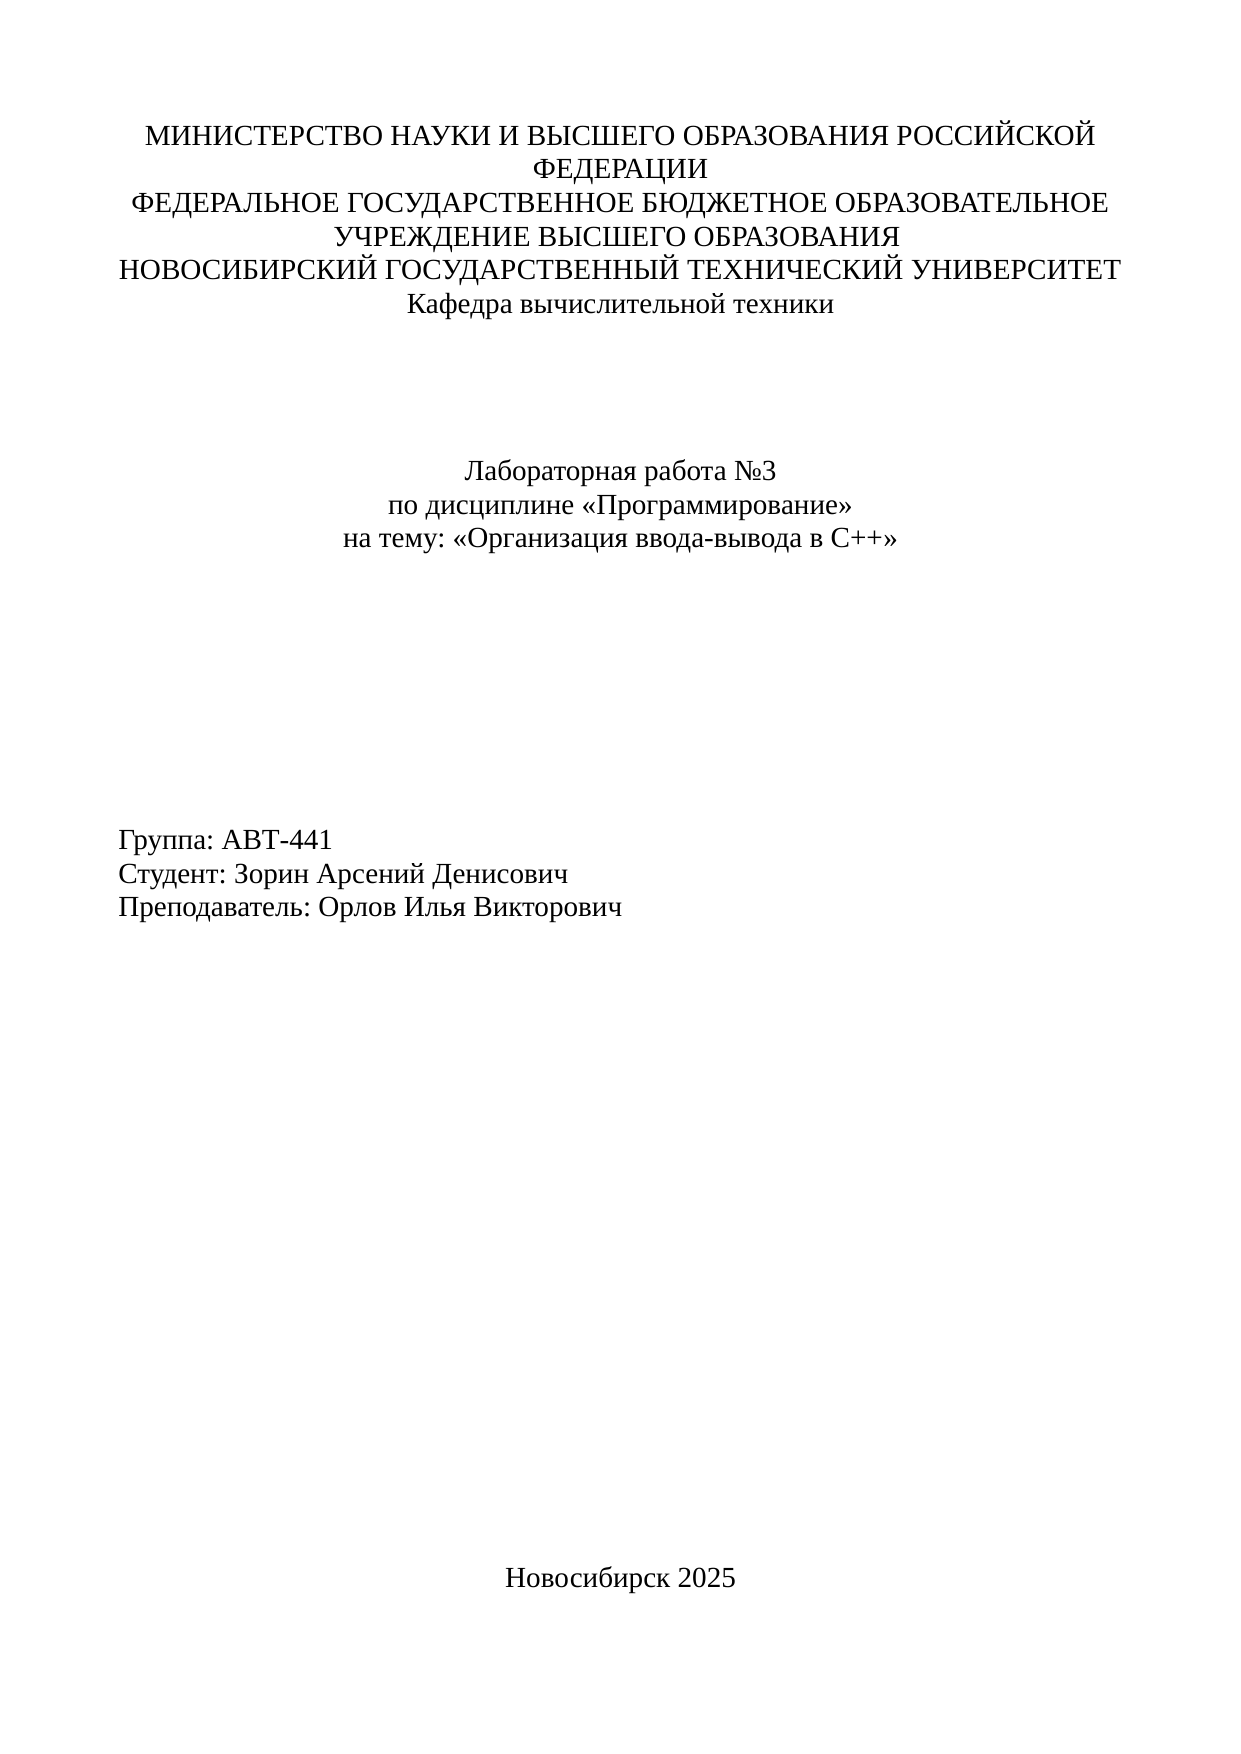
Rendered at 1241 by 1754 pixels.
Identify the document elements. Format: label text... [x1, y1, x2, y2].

text Преподаватель: Орлов Илья Викторович [118, 889, 1122, 923]
text МИНИСТЕРСТВО НАУКИ И ВЫСШЕГО ОБРАЗОВАНИЯ РОССИЙСКОЙ ФЕДЕРАЦИИ [118, 118, 1122, 185]
text по дисциплине «Программирование» [118, 487, 1122, 521]
text Кафедра вычислительной техники [118, 286, 1122, 319]
text ФЕДЕРАЛЬНОЕ ГОСУДАРСТВЕННОЕ БЮДЖЕТНОЕ ОБРАЗОВАТЕЛЬНОЕ УЧРЕЖДЕНИЕ ВЫСШЕГО ОБРАЗОВАНИЯ [118, 185, 1122, 252]
text НОВОСИБИРСКИЙ ГОСУДАРСТВЕННЫЙ ТЕХНИЧЕСКИЙ УНИВЕРСИТЕТ [118, 252, 1122, 286]
text на тему: «Организация ввода-вывода в С++» [118, 521, 1122, 554]
text Студент: Зорин Арсений Денисович [118, 856, 1122, 889]
text Новосибирск 2025 [118, 1560, 1122, 1594]
text Группа: АВТ-441 [118, 822, 1122, 856]
text Лабораторная работа №3 [118, 453, 1122, 487]
